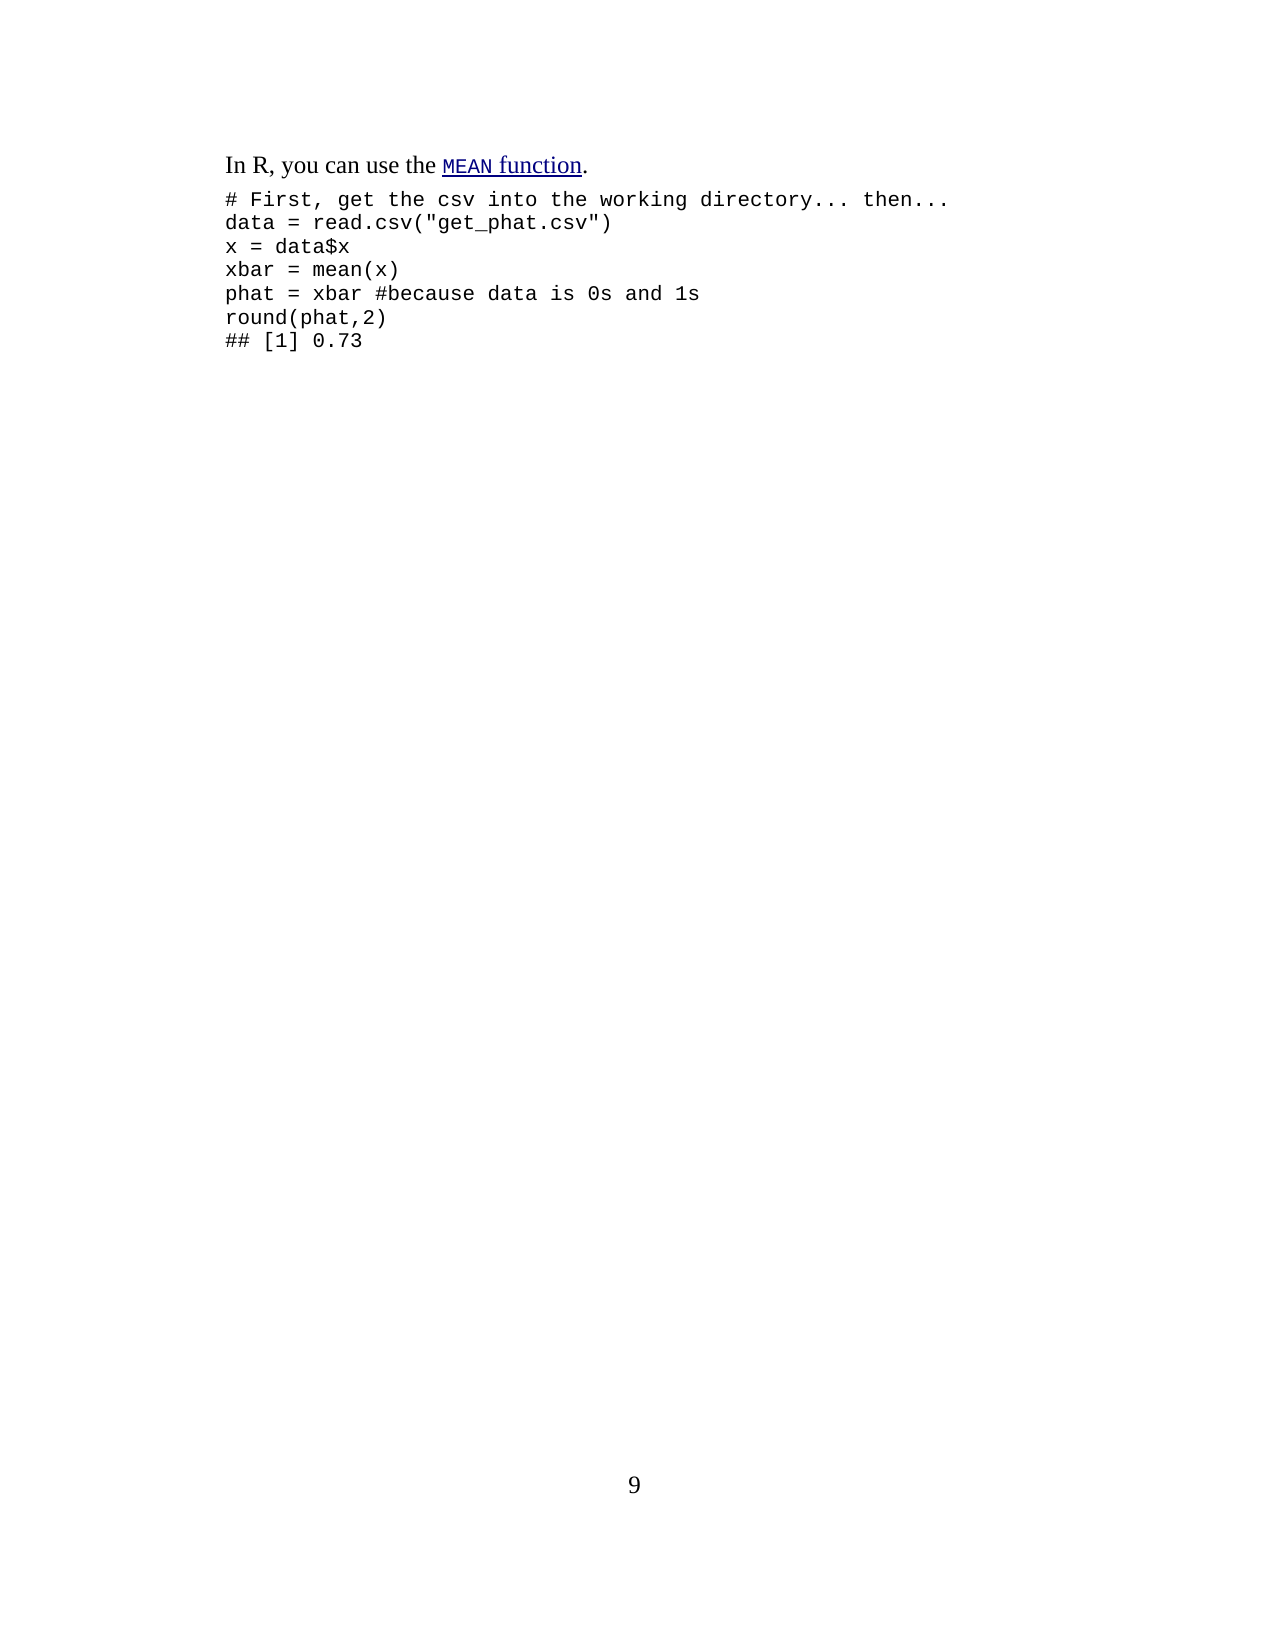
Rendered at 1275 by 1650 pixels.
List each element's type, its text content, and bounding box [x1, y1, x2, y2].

list # First, get the csv into the working directory... then... [187, 188, 1125, 212]
list round(phat,2) [187, 307, 1125, 330]
list x = data$x [187, 236, 1125, 259]
list xbar = mean(x) [187, 259, 1125, 283]
list In R, you can use the MEAN function. [187, 150, 1125, 179]
list ## [1] 0.73 [187, 330, 1125, 354]
list phat = xbar #because data is 0s and 1s [187, 283, 1125, 307]
list data = read.csv("get_phat.csv") [187, 212, 1125, 236]
